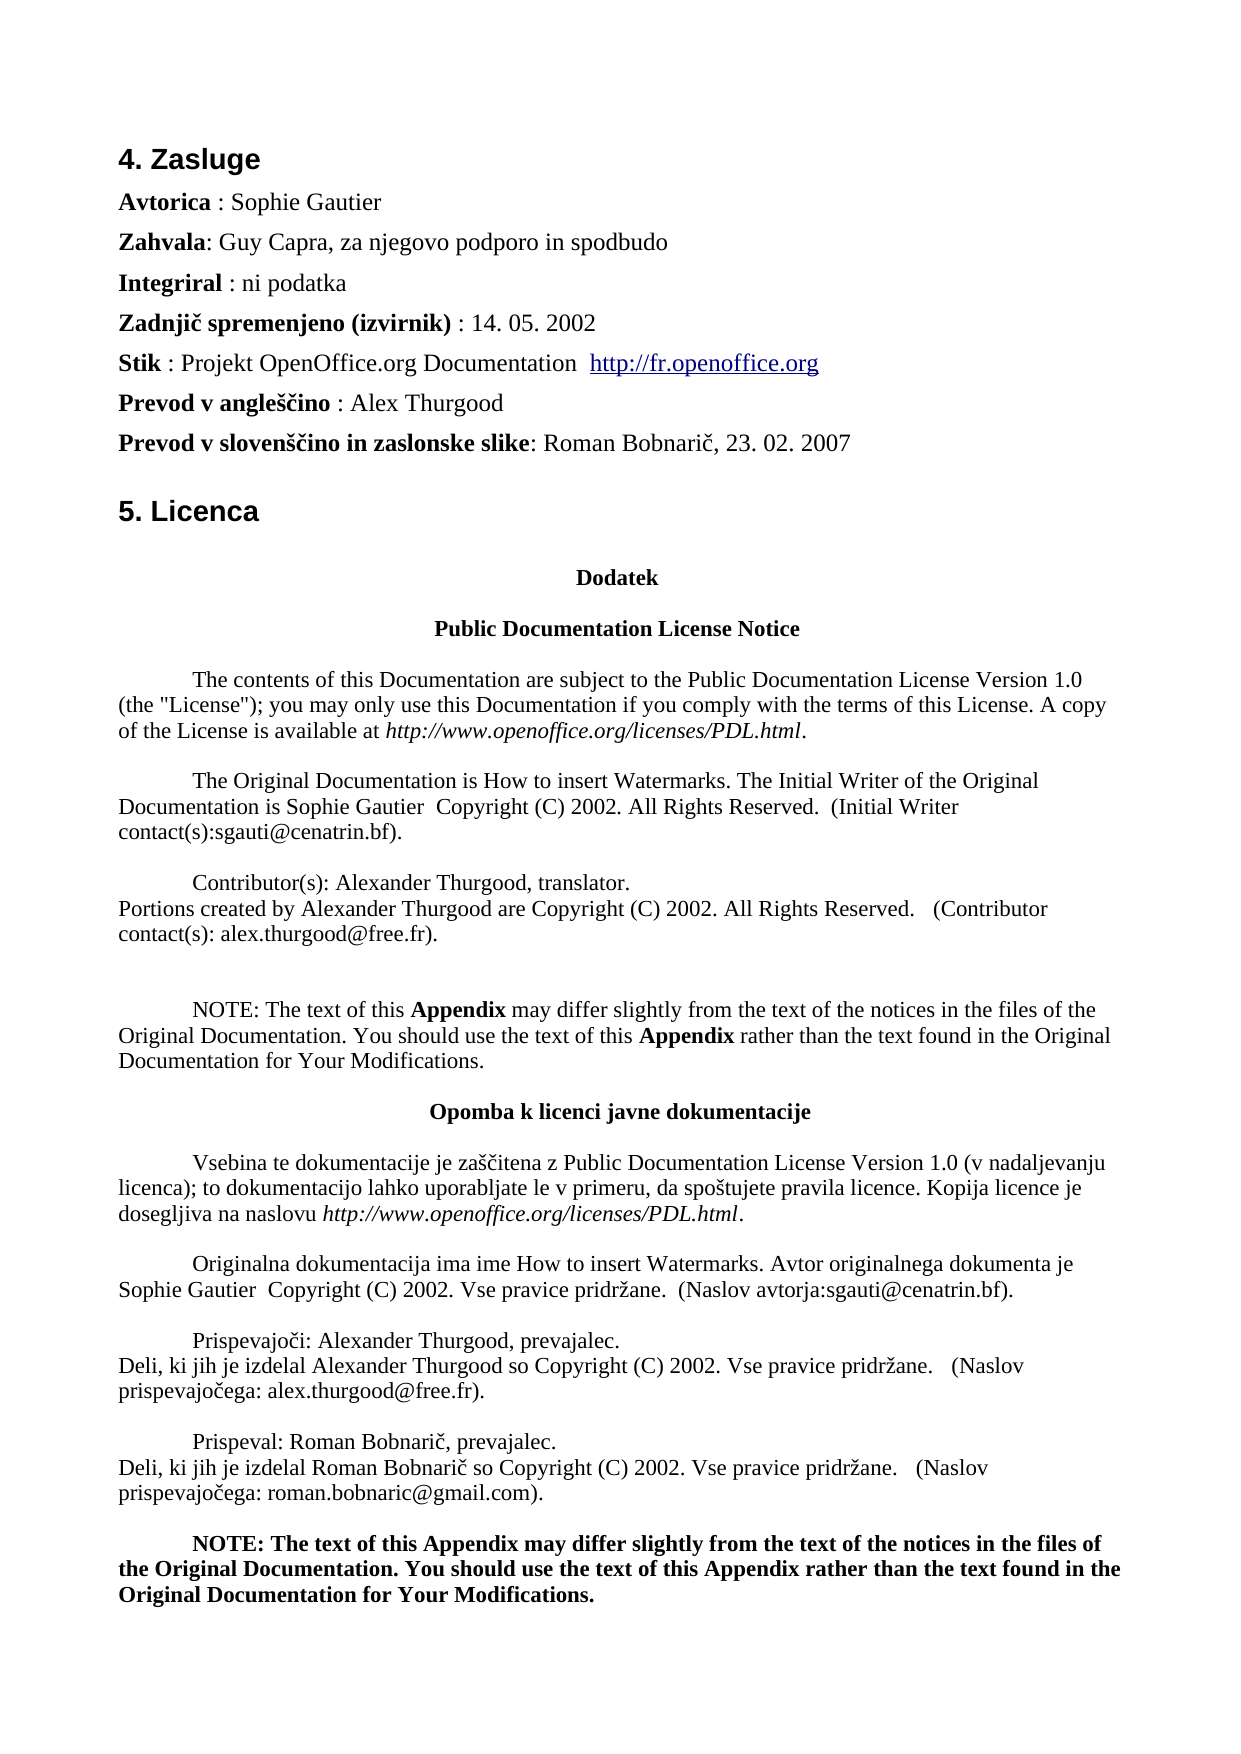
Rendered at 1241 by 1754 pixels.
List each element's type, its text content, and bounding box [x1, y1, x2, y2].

text Integriral : ni podatka [118, 269, 1122, 296]
text The Original Documentation is How to insert Watermarks. The Initial Writer of the Original Documentation is Sophie Gautier Copyright (C) 2002. All Rights Reserved. (Initial Writer contact(s):sgauti@cenatrin.bf). [118, 768, 1122, 845]
text Stik : Projekt OpenOffice.org Documentation http://fr.openoffice.org [118, 349, 1122, 377]
text Prispevajoči: Alexander Thurgood, prevajalec. [118, 1328, 1122, 1353]
text Opomba k licenci javne dokumentacije [118, 1099, 1122, 1124]
text NOTE: The text of this Appendix may differ slightly from the text of the notices in the files of the Original Documentation. You should use the text of this Appendix rather than the text found in the Original Documentation for Your Modifications. [118, 997, 1122, 1073]
text Dodatek [118, 565, 1122, 591]
subtitle 5. Licenca [118, 495, 1122, 527]
subtitle 4. Zasluge [118, 143, 1122, 176]
text Avtorica : Sophie Gautier [118, 188, 1122, 216]
text Prevod v slovenščino in zaslonske slike: Roman Bobnarič, 23. 02. 2007 [118, 429, 1122, 457]
text Deli, ki jih je izdelal Alexander Thurgood so Copyright (C) 2002. Vse pravice pridržane. (Naslov prispevajočega: alex.thurgood@free.fr). [118, 1353, 1122, 1404]
text Prispeval: Roman Bobnarič, prevajalec. [118, 1429, 1122, 1455]
text Prevod v angleščino : Alex Thurgood [118, 389, 1122, 417]
text Vsebina te dokumentacije je zaščitena z Public Documentation License Version 1.0 (v nadaljevanju licenca); to dokumentacijo lahko uporabljate le v primeru, da spoštujete pravila licence. Kopija licence je dosegljiva na naslovu http://www.openoffice.org/licenses/PDL.html. [118, 1150, 1122, 1226]
text Originalna dokumentacija ima ime How to insert Watermarks. Avtor originalnega dokumenta je Sophie Gautier Copyright (C) 2002. Vse pravice pridržane. (Naslov avtorja:sgauti@cenatrin.bf). [118, 1251, 1122, 1302]
text Zadnjič spremenjeno (izvirnik) : 14. 05. 2002 [118, 309, 1122, 337]
text Zahvala: Guy Capra, za njegovo podporo in spodbudo [118, 228, 1122, 256]
text Public Documentation License Notice [118, 616, 1122, 641]
text The contents of this Documentation are subject to the Public Documentation License Version 1.0 (the "License"); you may only use this Documentation if you comply with the terms of this License. A copy of the License is available at http://www.openoffice.org/licenses/PDL.html. [118, 667, 1122, 743]
text NOTE: The text of this Appendix may differ slightly from the text of the notices in the files of the Original Documentation. You should use the text of this Appendix rather than the text found in the Original Documentation for Your Modifications. [118, 1531, 1122, 1607]
text Contributor(s): Alexander Thurgood, translator. [118, 870, 1122, 896]
text Deli, ki jih je izdelal Roman Bobnarič so Copyright (C) 2002. Vse pravice pridržane. (Naslov prispevajočega: roman.bobnaric@gmail.com). [118, 1455, 1122, 1506]
text Portions created by Alexander Thurgood are Copyright (C) 2002. All Rights Reserved. (Contributor contact(s): alex.thurgood@free.fr). [118, 896, 1122, 946]
